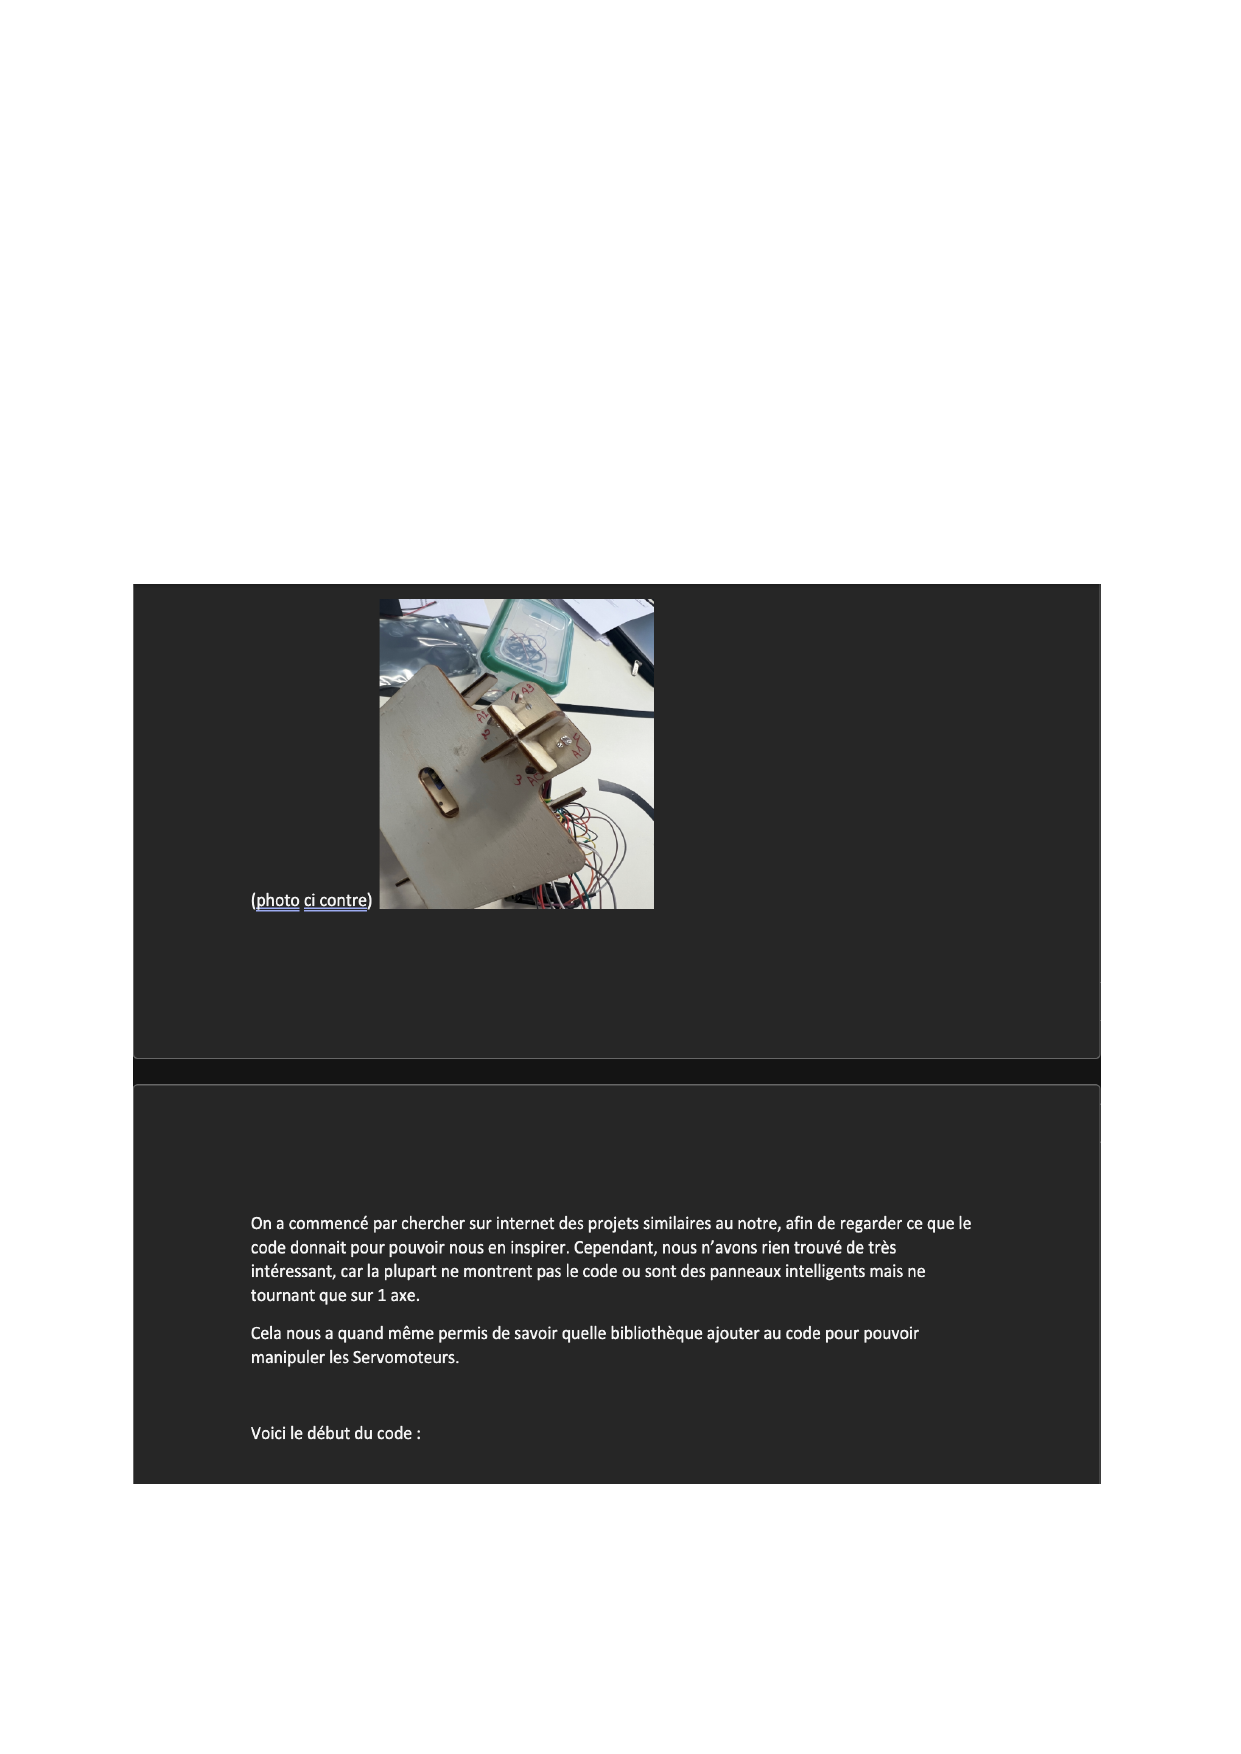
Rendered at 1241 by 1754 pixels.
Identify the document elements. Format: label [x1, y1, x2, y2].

picture [133, 584, 1101, 1484]
